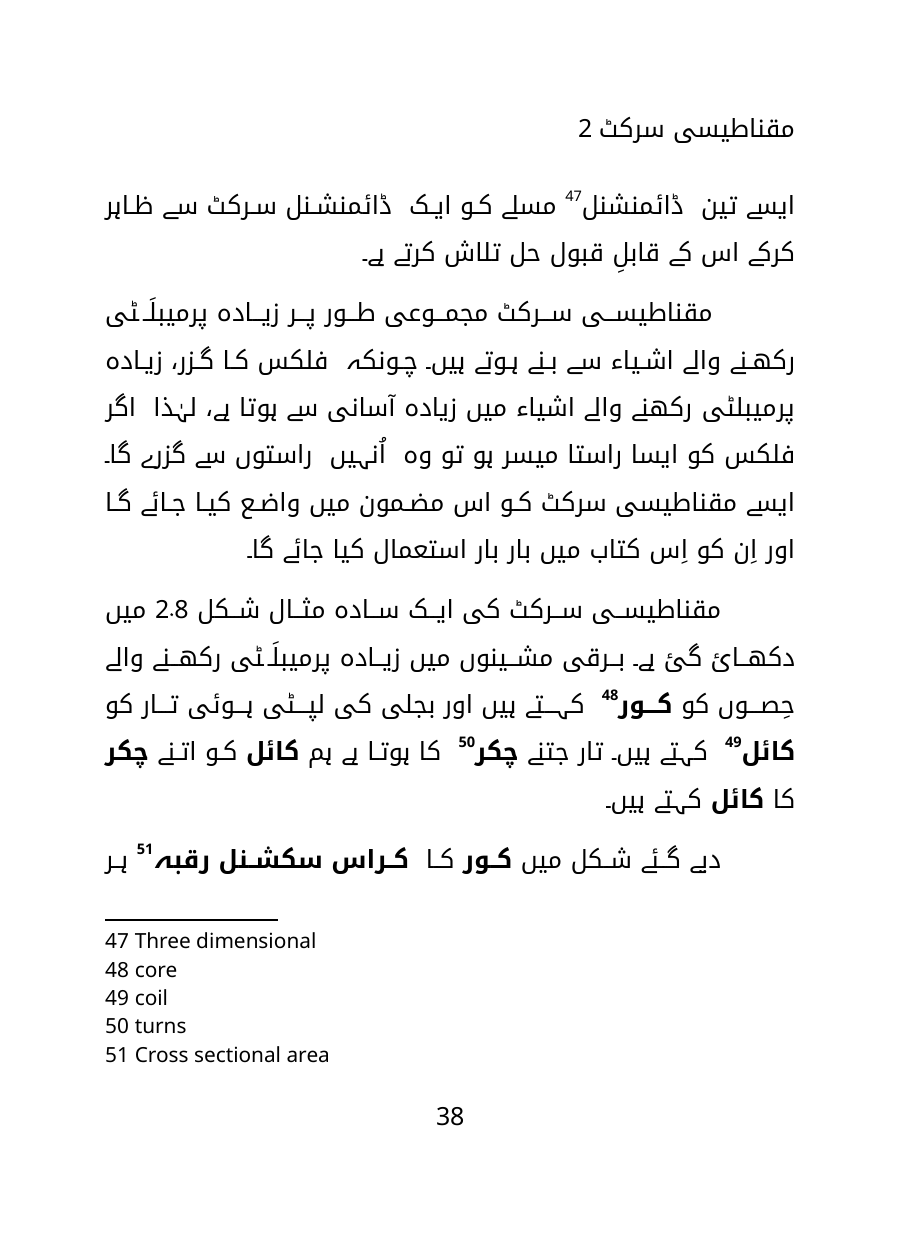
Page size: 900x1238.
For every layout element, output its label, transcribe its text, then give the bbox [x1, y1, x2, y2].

text مقناطیسی سرکٹ مجموعی طور پر زیادہ پرمیبلَٹی رکھنے والے اشیاء سے بنے ہوتے ہیں۔ چونکہ فلکس کا گزر، زیادہ پرمیبلٹی رکھنے والے اشیاء میں زیادہ آسانی سے ہوتا ہے، لہٰذا اگر فلکس کو ایسا راستا میسر ہو تو وہ اُنہیں راستوں سے گزرے گا۔ ایسے مقناطیسی سرکٹ کو اس مضمون میں واضع کیا جائے گا اور اِن کو اِس کتاب میں بار بار استعمال کیا جائے گا۔ [105, 290, 795, 574]
text turns [105, 1012, 795, 1040]
text Three dimensional [105, 926, 795, 955]
text کسی بھی پیچیدہ شکل کی شے میں مقناطیسی شدت اور کثافتِ فلکس کا مکمل حل مشکل ہوتا ہے۔ ہم ایسے تین ڈائمنشنل مسلے کو ایک ڈائمنشنل سرکٹ سے ظاہر کرکے اس کے قابلِ قبول حل تلاش کرتے ہے۔ [105, 182, 795, 277]
text مقناطیسی سرکٹ کی ایک سادہ مثال شکل 2.8 میں دکھائ گئ ہے۔ برقی مشینوں میں زیادہ پرمیبلَٹی رکھنے والے حِصوں کو کور کہتے ہیں اور بجلی کی لپٹی ہوئی تار کو کائل کہتے ہیں۔ تار جتنے چکر کا ہوتا ہے ہم کائل کو اتنے چکر کا کائل کہتے ہیں۔ [105, 587, 795, 823]
text Cross sectional area [105, 1040, 795, 1068]
text coil [105, 983, 795, 1012]
text دیے گئے شکل میں کور کا کراس سکشنل رقبہ ہر جگہ یکساں ہے اور کائل میں کرنٹ امپیئر ہے۔ کائل چکر کا ہے۔ کائل میں کرنٹ کی وجہ سے کور میں فلکس پیدا ہوتی ہے جسکو فلکس کی لکیروں سے ظاہر کیا گیا ہے۔ [105, 836, 795, 883]
text core [105, 955, 795, 983]
